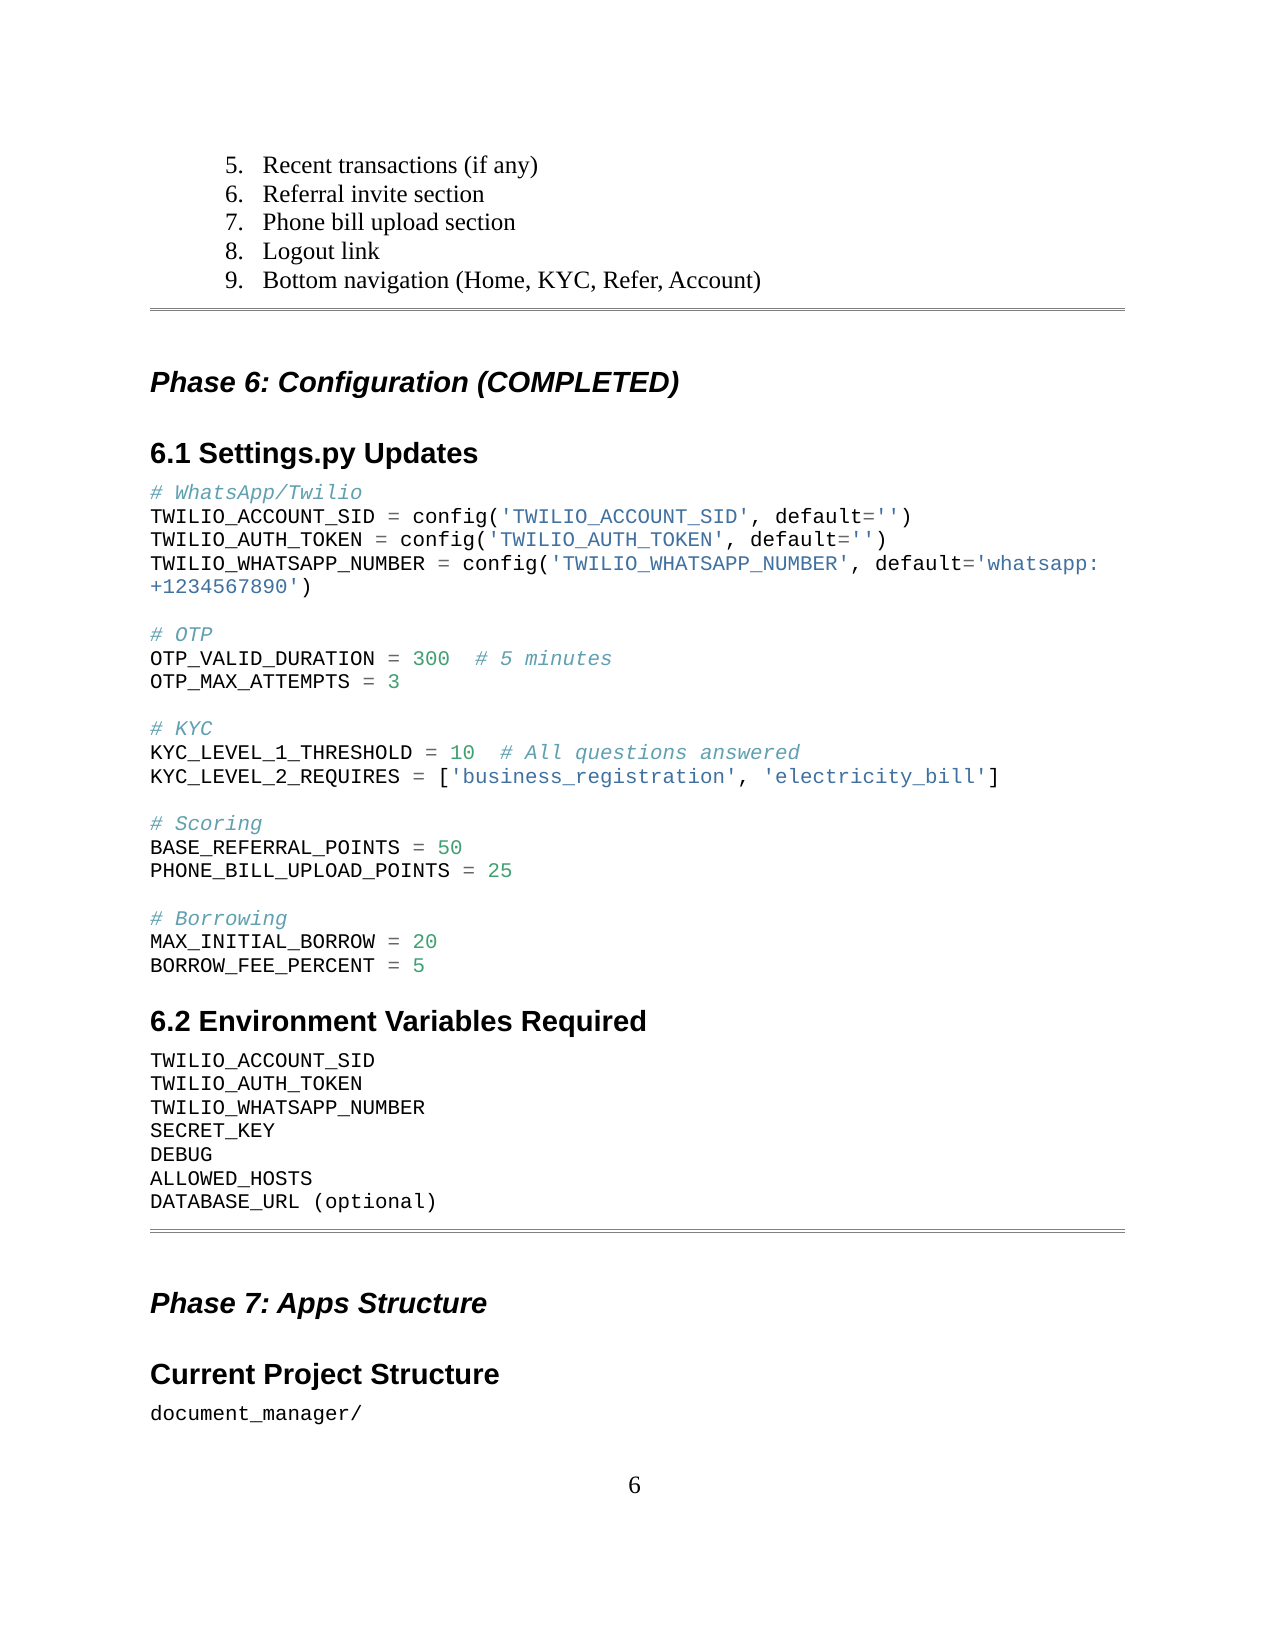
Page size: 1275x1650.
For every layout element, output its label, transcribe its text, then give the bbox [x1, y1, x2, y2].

list Referral invite section [225, 179, 1125, 207]
subtitle Current Project Structure [150, 1357, 1125, 1391]
text OTP_VALID_DURATION = 300 # 5 minutes [150, 647, 1125, 671]
text KYC_LEVEL_2_REQUIRES = ['business_registration', 'electricity_bill'] [150, 766, 1125, 789]
text BASE_REFERRAL_POINTS = 50 [150, 837, 1125, 860]
text TWILIO_ACCOUNT_SID [150, 1049, 1125, 1073]
text BORROW_FEE_PERCENT = 5 [150, 955, 1125, 978]
text TWILIO_WHATSAPP_NUMBER [150, 1097, 1125, 1121]
text TWILIO_AUTH_TOKEN [150, 1073, 1125, 1097]
text TWILIO_WHATSAPP_NUMBER = config('TWILIO_WHATSAPP_NUMBER', default='whatsapp:+1234567890') [150, 553, 1125, 600]
text DATABASE_URL (optional) [150, 1191, 1125, 1215]
text OTP_MAX_ATTEMPTS = 3 [150, 671, 1125, 695]
text # Scoring [150, 813, 1125, 837]
text DEBUG [150, 1144, 1125, 1168]
text MAX_INITIAL_BORROW = 20 [150, 931, 1125, 955]
list Bottom navigation (Home, KYC, Refer, Account) [225, 265, 1125, 294]
text SECRET_KEY [150, 1121, 1125, 1144]
text # Borrowing [150, 908, 1125, 931]
text TWILIO_AUTH_TOKEN = config('TWILIO_AUTH_TOKEN', default='') [150, 529, 1125, 553]
text # OTP [150, 624, 1125, 647]
list Recent transactions (if any) [225, 150, 1125, 179]
subtitle 6.2 Environment Variables Required [150, 1003, 1125, 1037]
text KYC_LEVEL_1_THRESHOLD = 10 # All questions answered [150, 742, 1125, 766]
subtitle 6.1 Settings.py Updates [150, 436, 1125, 469]
subtitle Phase 7: Apps Structure [150, 1286, 1125, 1320]
text # KYC [150, 718, 1125, 742]
list Phone bill upload section [225, 207, 1125, 236]
text PHONE_BILL_UPLOAD_POINTS = 25 [150, 860, 1125, 884]
text # WhatsApp/Twilio [150, 482, 1125, 506]
text document_manager/ [150, 1403, 1125, 1427]
text ALLOWED_HOSTS [150, 1168, 1125, 1191]
list Logout link [225, 236, 1125, 265]
text TWILIO_ACCOUNT_SID = config('TWILIO_ACCOUNT_SID', default='') [150, 506, 1125, 529]
subtitle Phase 6: Configuration (COMPLETED) [150, 365, 1125, 398]
